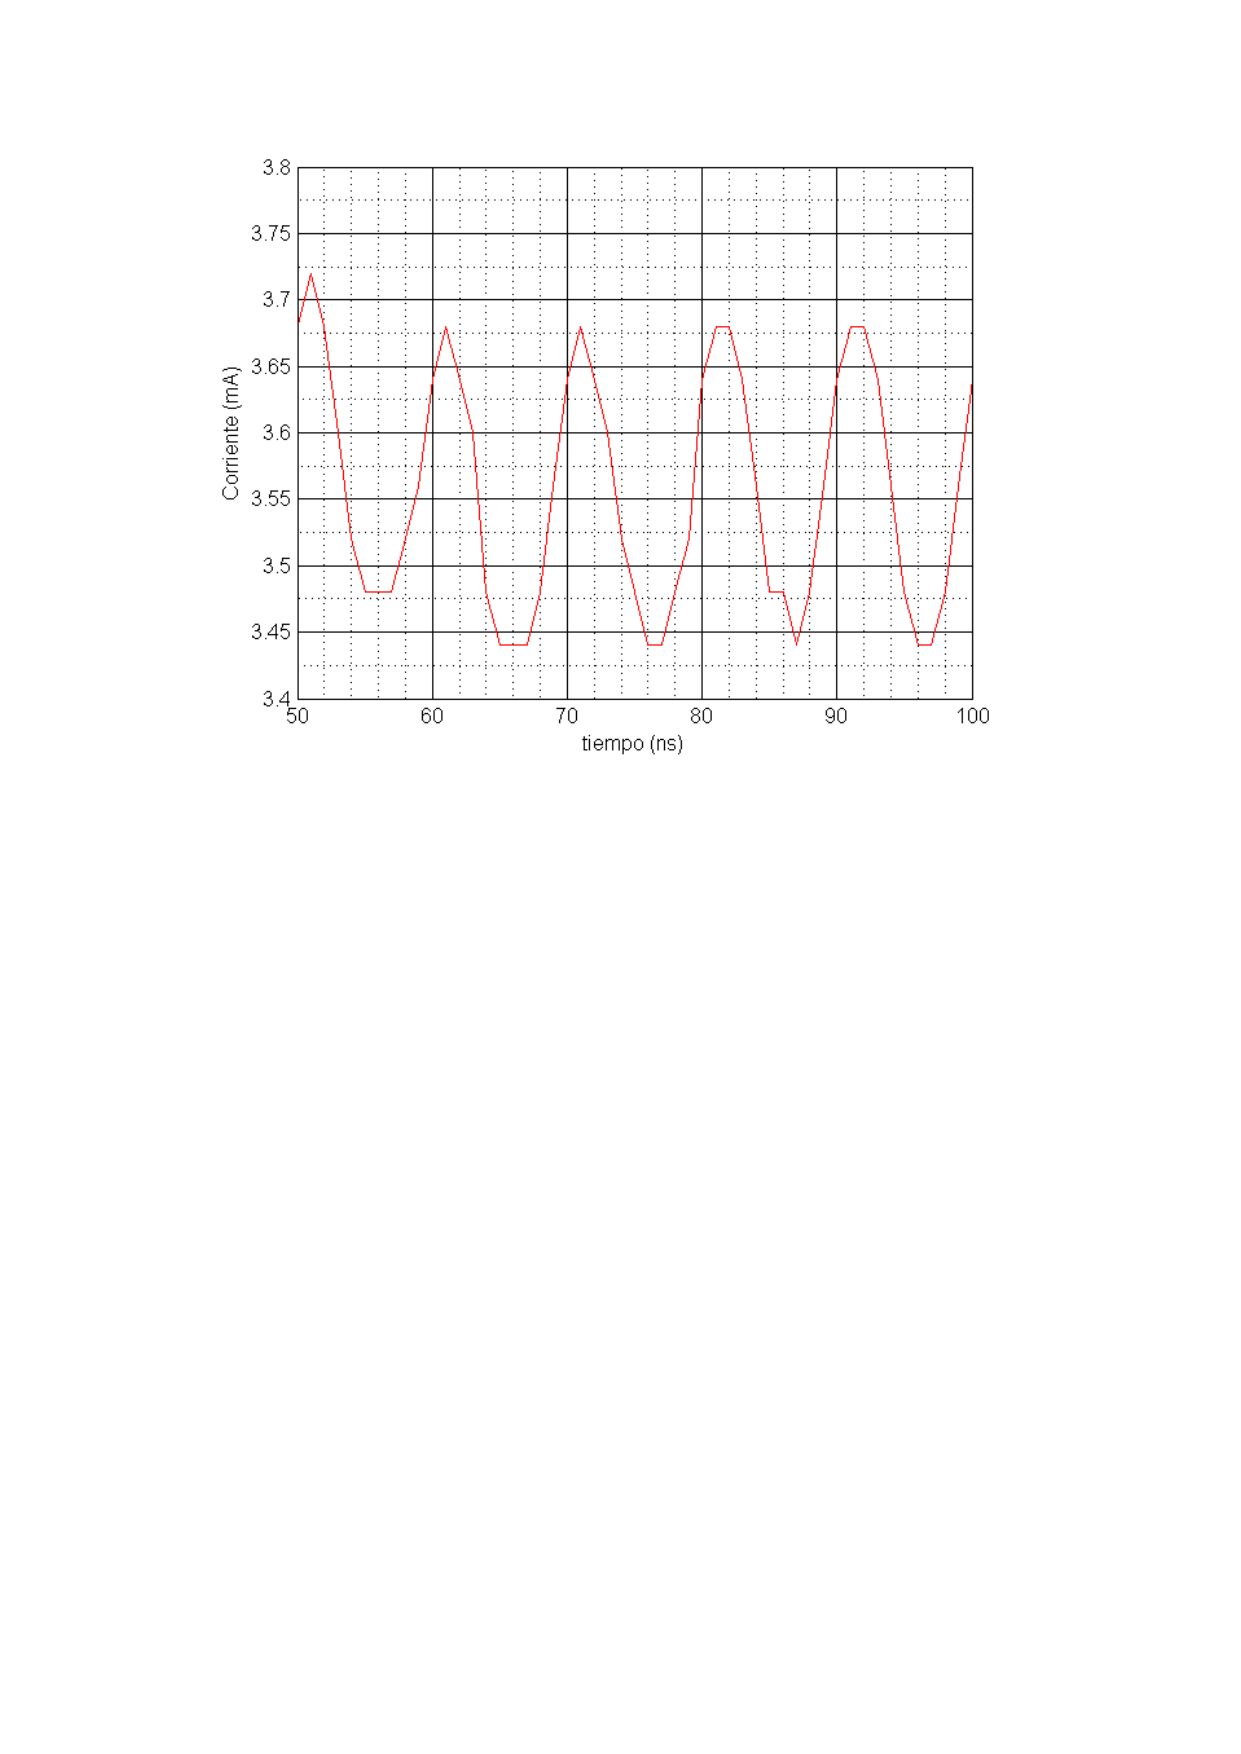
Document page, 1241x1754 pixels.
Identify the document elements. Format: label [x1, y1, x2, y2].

picture [185, 118, 1055, 770]
